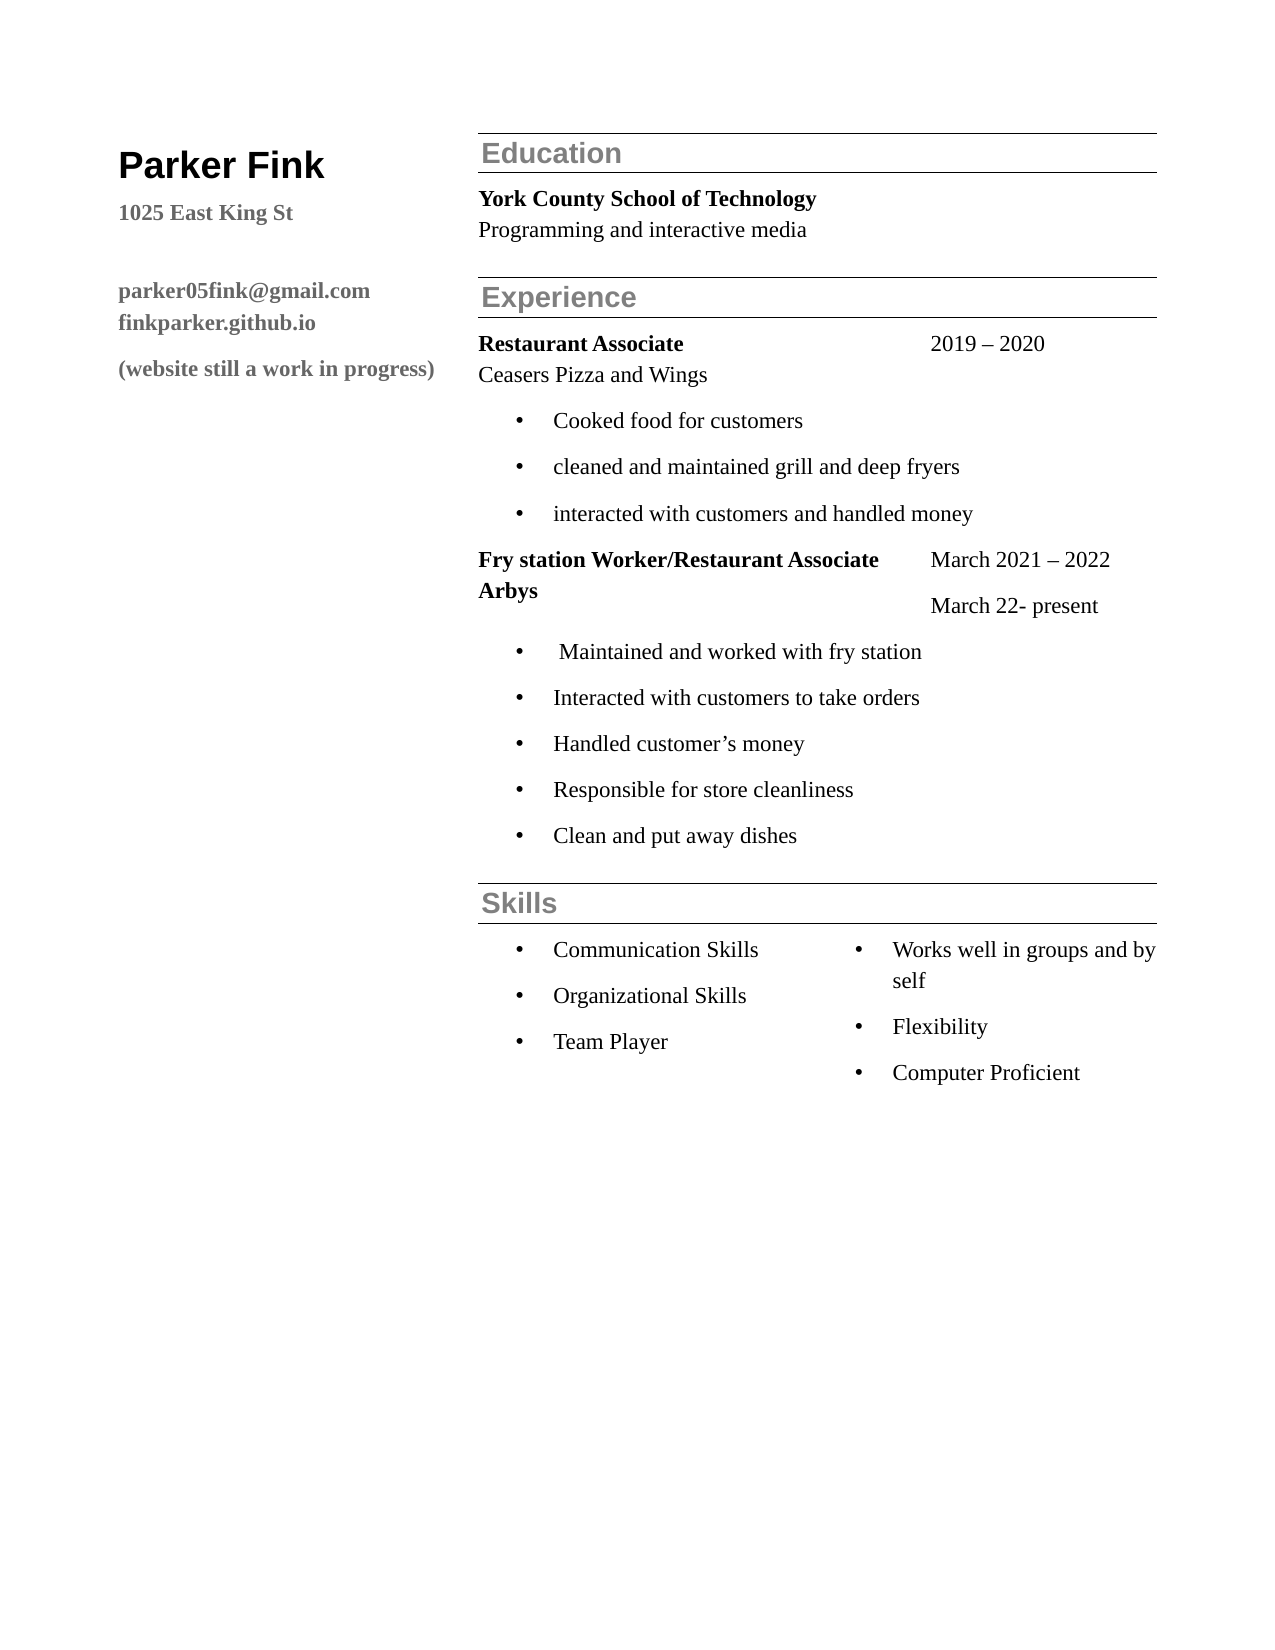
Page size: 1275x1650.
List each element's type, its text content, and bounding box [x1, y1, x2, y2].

subtitle Skills [478, 884, 1157, 923]
text (website still a work in progress) [118, 355, 478, 381]
list interacted with customers and handled money [516, 499, 1157, 526]
subtitle Parker Fink [118, 143, 478, 187]
list Communication Skills [516, 936, 817, 962]
text parker05fink@gmail.com finkparker.github.io [118, 277, 478, 335]
list Maintained and worked with fry station [516, 638, 1157, 664]
text 1025 East King St [118, 199, 478, 257]
subtitle Education [478, 134, 1157, 172]
text March 2021 – 2022 [930, 546, 1157, 572]
list Clean and put away dishes [516, 823, 1157, 849]
list Flexibility [855, 1013, 1157, 1040]
list cleaned and maintained grill and deep fryers [516, 453, 1157, 480]
list Team Player [516, 1028, 817, 1054]
text March 22- present [930, 592, 1157, 618]
list Works well in groups and by self [855, 936, 1157, 993]
text York County School of Technology Programming and interactive media [478, 185, 1157, 243]
list Handled customer’s money [516, 730, 1157, 757]
list Interacted with customers to take orders [516, 684, 1157, 711]
list Computer Proficient [855, 1059, 1157, 1086]
list Cooked food for customers [516, 407, 1157, 434]
list Responsible for store cleanliness [516, 776, 1157, 803]
text Restaurant Associate Ceasers Pizza and Wings [478, 329, 930, 387]
subtitle Experience [478, 278, 1157, 317]
list Organizational Skills [516, 982, 817, 1008]
text Fry station Worker/Restaurant Associate Arbys [478, 546, 930, 604]
text 2019 – 2020 [930, 329, 1157, 356]
